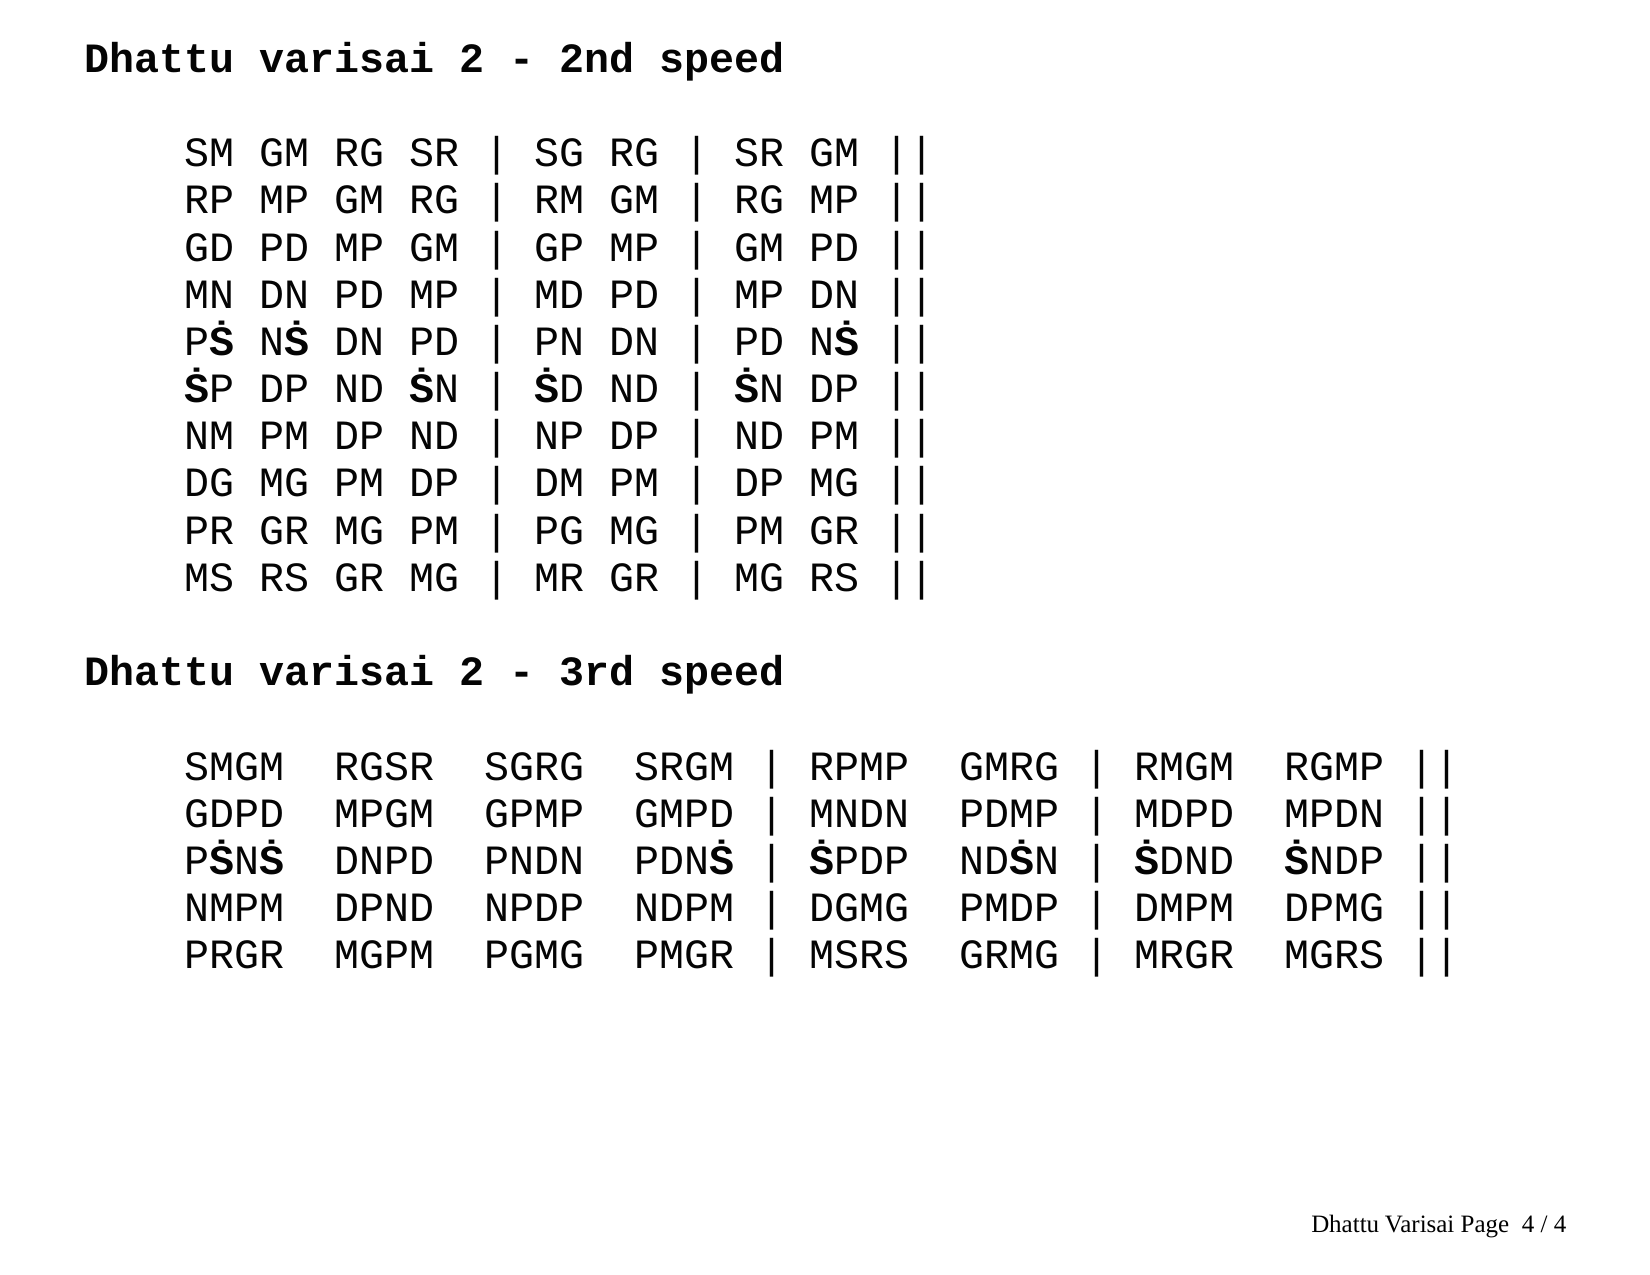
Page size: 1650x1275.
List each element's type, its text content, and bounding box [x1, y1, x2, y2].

text PṠ NṠ DN PD | PN DN | PD NṠ || [84, 321, 1566, 368]
text ṠP DP ND ṠN | ṠD ND | ṠN DP || [84, 368, 1566, 415]
text Dhattu varisai 2 - 2nd speed [84, 37, 1566, 85]
text GD PD MP GM | GP MP | GM PD || [84, 226, 1566, 273]
text PR GR MG PM | PG MG | PM GR || [84, 509, 1566, 557]
text NM PM DP ND | NP DP | ND PM || [84, 415, 1566, 462]
text Dhattu varisai 2 - 3rd speed [84, 651, 1566, 698]
text MS RS GR MG | MR GR | MG RS || [84, 557, 1566, 604]
text SM GM RG SR | SG RG | SR GM || [84, 132, 1566, 179]
text PṠNṠ DNPD PNDN PDNṠ | ṠPDP NDṠN | ṠDND ṠNDP || [84, 840, 1566, 887]
text PRGR MGPM PGMG PMGR | MSRS GRMG | MRGR MGRS || [84, 934, 1566, 981]
text RP MP GM RG | RM GM | RG MP || [84, 179, 1566, 226]
text GDPD MPGM GPMP GMPD | MNDN PDMP | MDPD MPDN || [84, 792, 1566, 840]
text DG MG PM DP | DM PM | DP MG || [84, 462, 1566, 509]
text MN DN PD MP | MD PD | MP DN || [84, 273, 1566, 321]
text NMPM DPND NPDP NDPM | DGMG PMDP | DMPM DPMG || [84, 887, 1566, 934]
text SMGM RGSR SGRG SRGM | RPMP GMRG | RMGM RGMP || [84, 745, 1566, 792]
